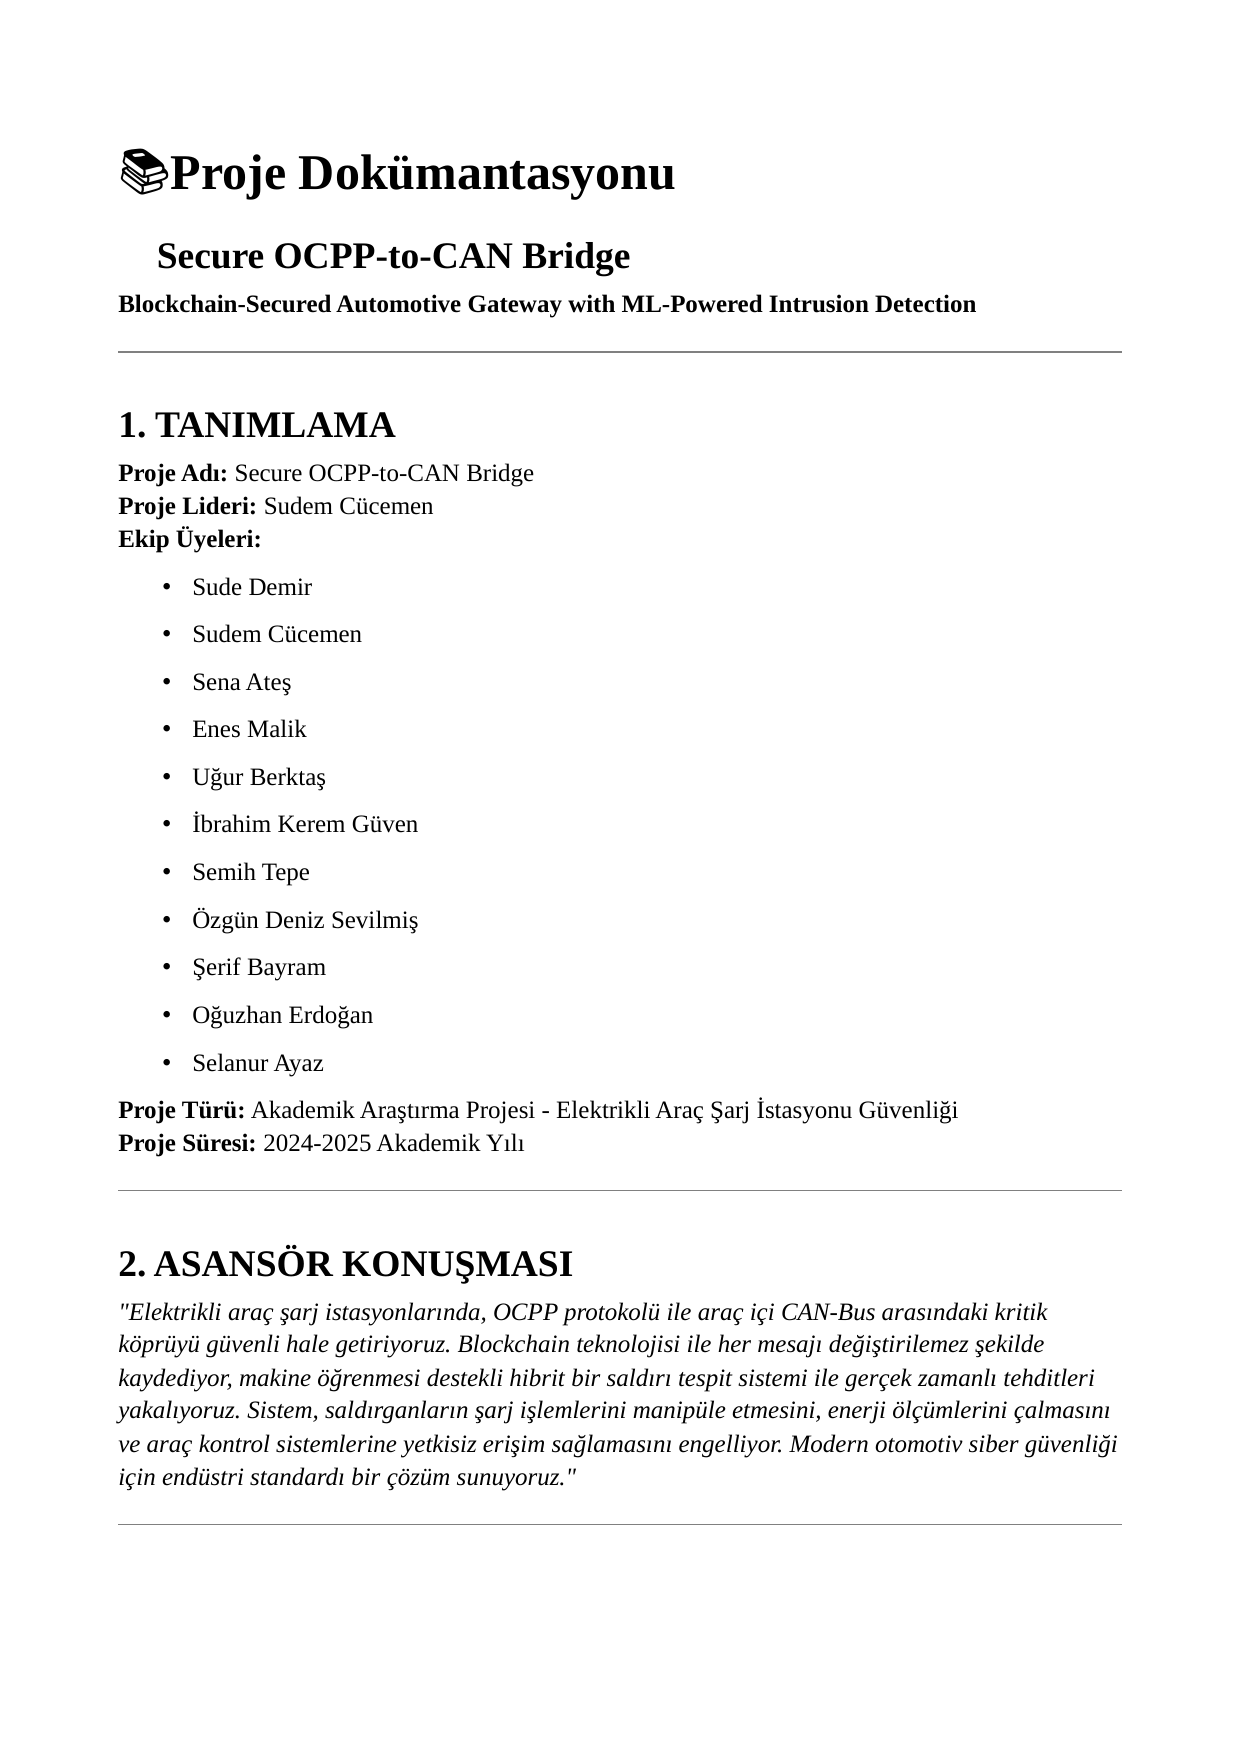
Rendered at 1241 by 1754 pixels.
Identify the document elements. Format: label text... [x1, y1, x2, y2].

list Semih Tepe [162, 857, 1122, 886]
text Blockchain-Secured Automotive Gateway with ML-Powered Intrusion Detection [118, 289, 1122, 318]
text Proje Türü: Akademik Araştırma Projesi - Elektrikli Araç Şarj İstasyonu Güvenliği Proje Süresi: 2024-2025 Akademik Yılı [118, 1095, 1122, 1157]
list Enes Malik [162, 714, 1122, 743]
text Proje Adı: Secure OCPP-to-CAN Bridge Proje Lideri: Sudem Cücemen Ekip Üyeleri: [118, 458, 1122, 553]
list Sena Ateş [162, 667, 1122, 696]
list Selanur Ayaz [162, 1048, 1122, 1076]
list Şerif Bayram [162, 952, 1122, 981]
subtitle 🔐 Secure OCPP-to-CAN Bridge [118, 234, 1122, 277]
text "Elektrikli araç şarj istasyonlarında, OCPP protokolü ile araç içi CAN-Bus arasındaki kritik köprüyü güvenli hale getiriyoruz. Blockchain teknolojisi ile her mesajı değiştirilemez şekilde kaydediyor, makine öğrenmesi destekli hibrit bir saldırı tespit sistemi ile gerçek zamanlı tehditleri yakalıyoruz. Sistem, saldırganların şarj işlemlerini manipüle etmesini, enerji ölçümlerini çalmasını ve araç kontrol sistemlerine yetkisiz erişim sağlamasını engelliyor. Modern otomotiv siber güvenliği için endüstri standardı bir çözüm sunuyoruz." [118, 1297, 1122, 1490]
list İbrahim Kerem Güven [162, 809, 1122, 838]
subtitle 1. TANIMLAMA [118, 402, 1122, 445]
list Oğuzhan Erdoğan [162, 1000, 1122, 1029]
list Uğur Berktaş [162, 762, 1122, 791]
list Özgün Deniz Sevilmiş [162, 905, 1122, 933]
subtitle 2. ASANSÖR KONUŞMASI [118, 1241, 1122, 1284]
subtitle 📚Proje Dokümantasyonu [118, 143, 1122, 201]
list Sude Demir [162, 572, 1122, 600]
list Sudem Cücemen [162, 619, 1122, 648]
